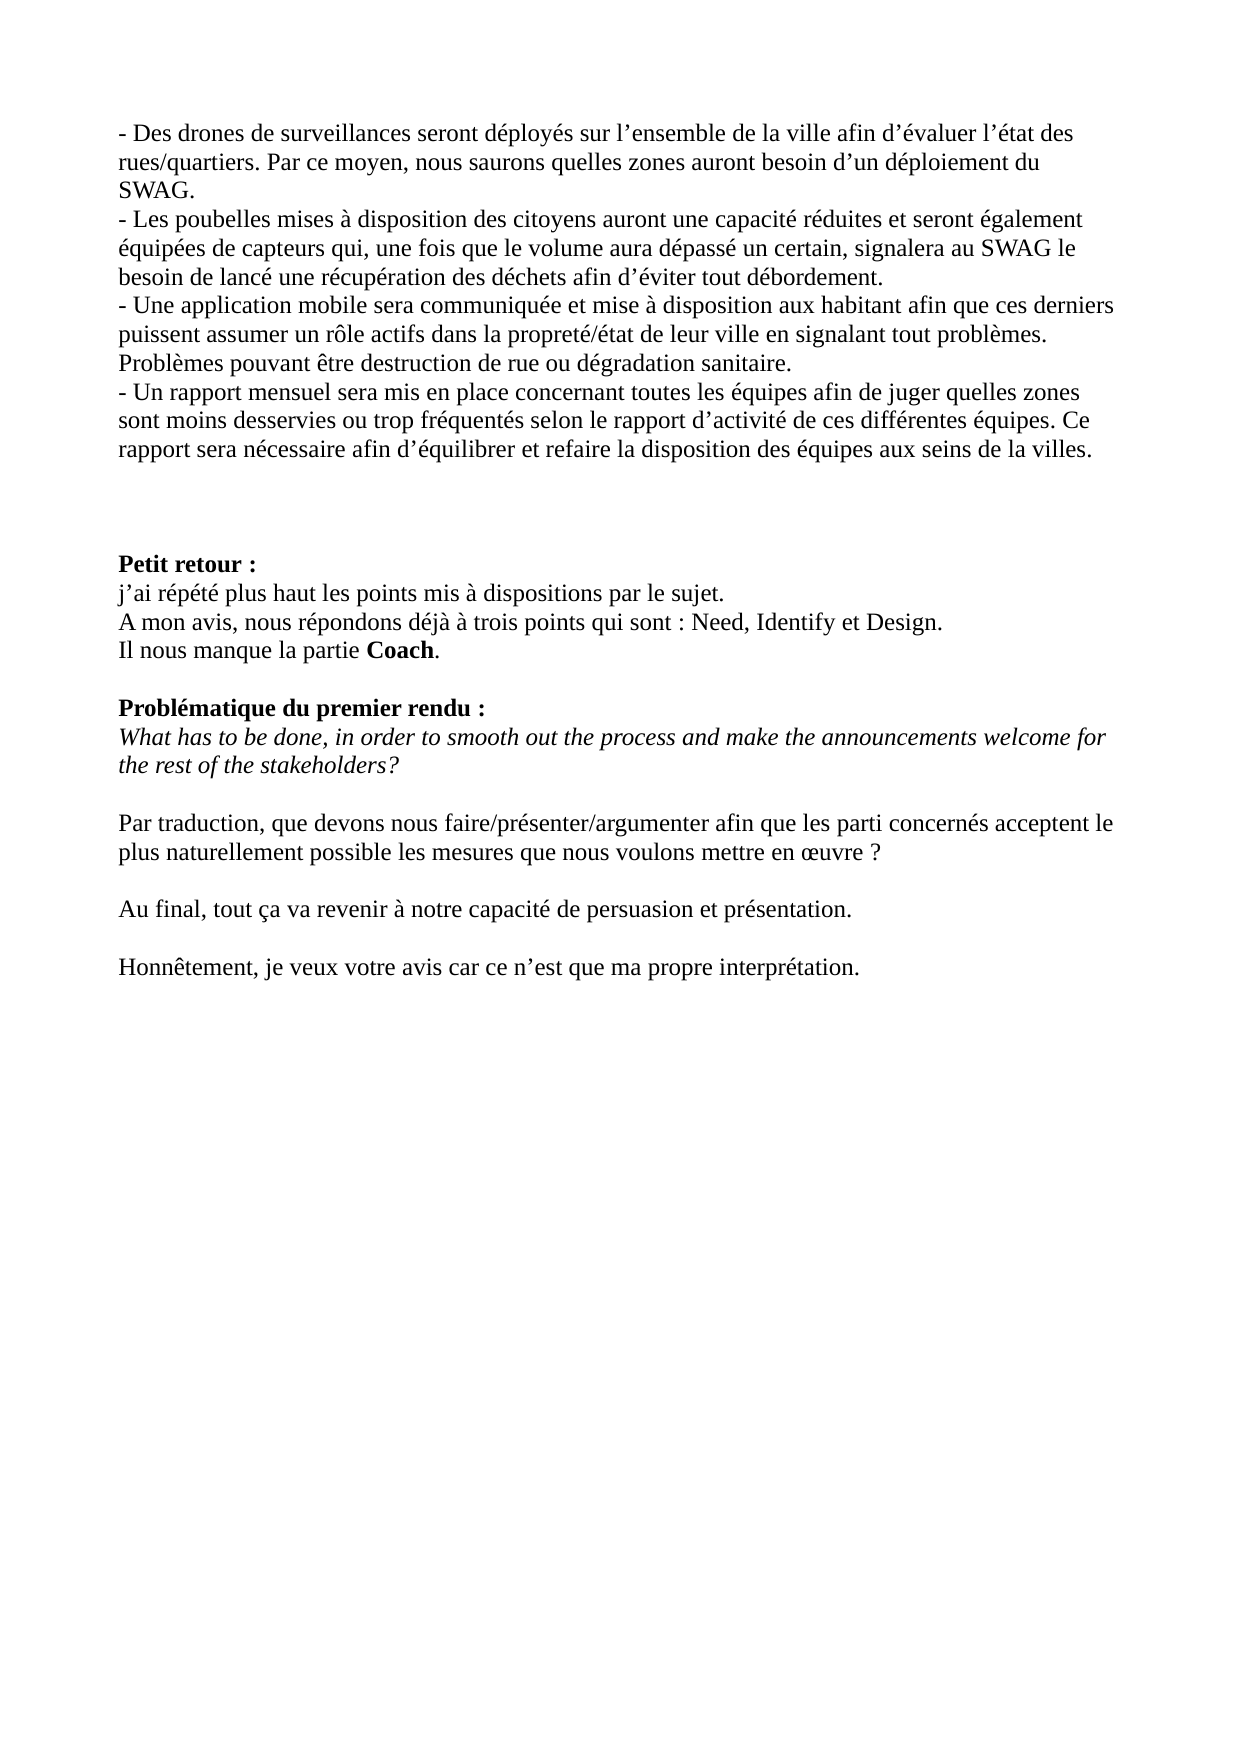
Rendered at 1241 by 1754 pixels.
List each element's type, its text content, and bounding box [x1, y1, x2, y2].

text - Des drones de surveillances seront déployés sur l’ensemble de la ville afin d’évaluer l’état des rues/quartiers. Par ce moyen, nous saurons quelles zones auront besoin d’un déploiement du SWAG. [118, 118, 1122, 204]
text j’ai répété plus haut les points mis à dispositions par le sujet. [118, 578, 1122, 607]
text Problématique du premier rendu : [118, 693, 1122, 722]
text What has to be done, in order to smooth out the process and make the announcements welcome for [118, 722, 1122, 751]
text Honnêtement, je veux votre avis car ce n’est que ma propre interprétation. [118, 952, 1122, 981]
text Au final, tout ça va revenir à notre capacité de persuasion et présentation. [118, 894, 1122, 923]
text A mon avis, nous répondons déjà à trois points qui sont : Need, Identify et Design. [118, 607, 1122, 636]
text Par traduction, que devons nous faire/présenter/argumenter afin que les parti concernés acceptent le plus naturellement possible les mesures que nous voulons mettre en œuvre ? [118, 808, 1122, 866]
text - Un rapport mensuel sera mis en place concernant toutes les équipes afin de juger quelles zones sont moins desservies ou trop fréquentés selon le rapport d’activité de ces différentes équipes. Ce rapport sera nécessaire afin d’équilibrer et refaire la disposition des équipes aux seins de la villes. [118, 377, 1122, 463]
text Petit retour : [118, 549, 1122, 578]
text - Une application mobile sera communiquée et mise à disposition aux habitant afin que ces derniers puissent assumer un rôle actifs dans la propreté/état de leur ville en signalant tout problèmes. Problèmes pouvant être destruction de rue ou dégradation sanitaire. [118, 291, 1122, 377]
text the rest of the stakeholders? [118, 751, 1122, 779]
text - Les poubelles mises à disposition des citoyens auront une capacité réduites et seront également équipées de capteurs qui, une fois que le volume aura dépassé un certain, signalera au SWAG le besoin de lancé une récupération des déchets afin d’éviter tout débordement. [118, 204, 1122, 291]
text Il nous manque la partie Coach. [118, 636, 1122, 664]
